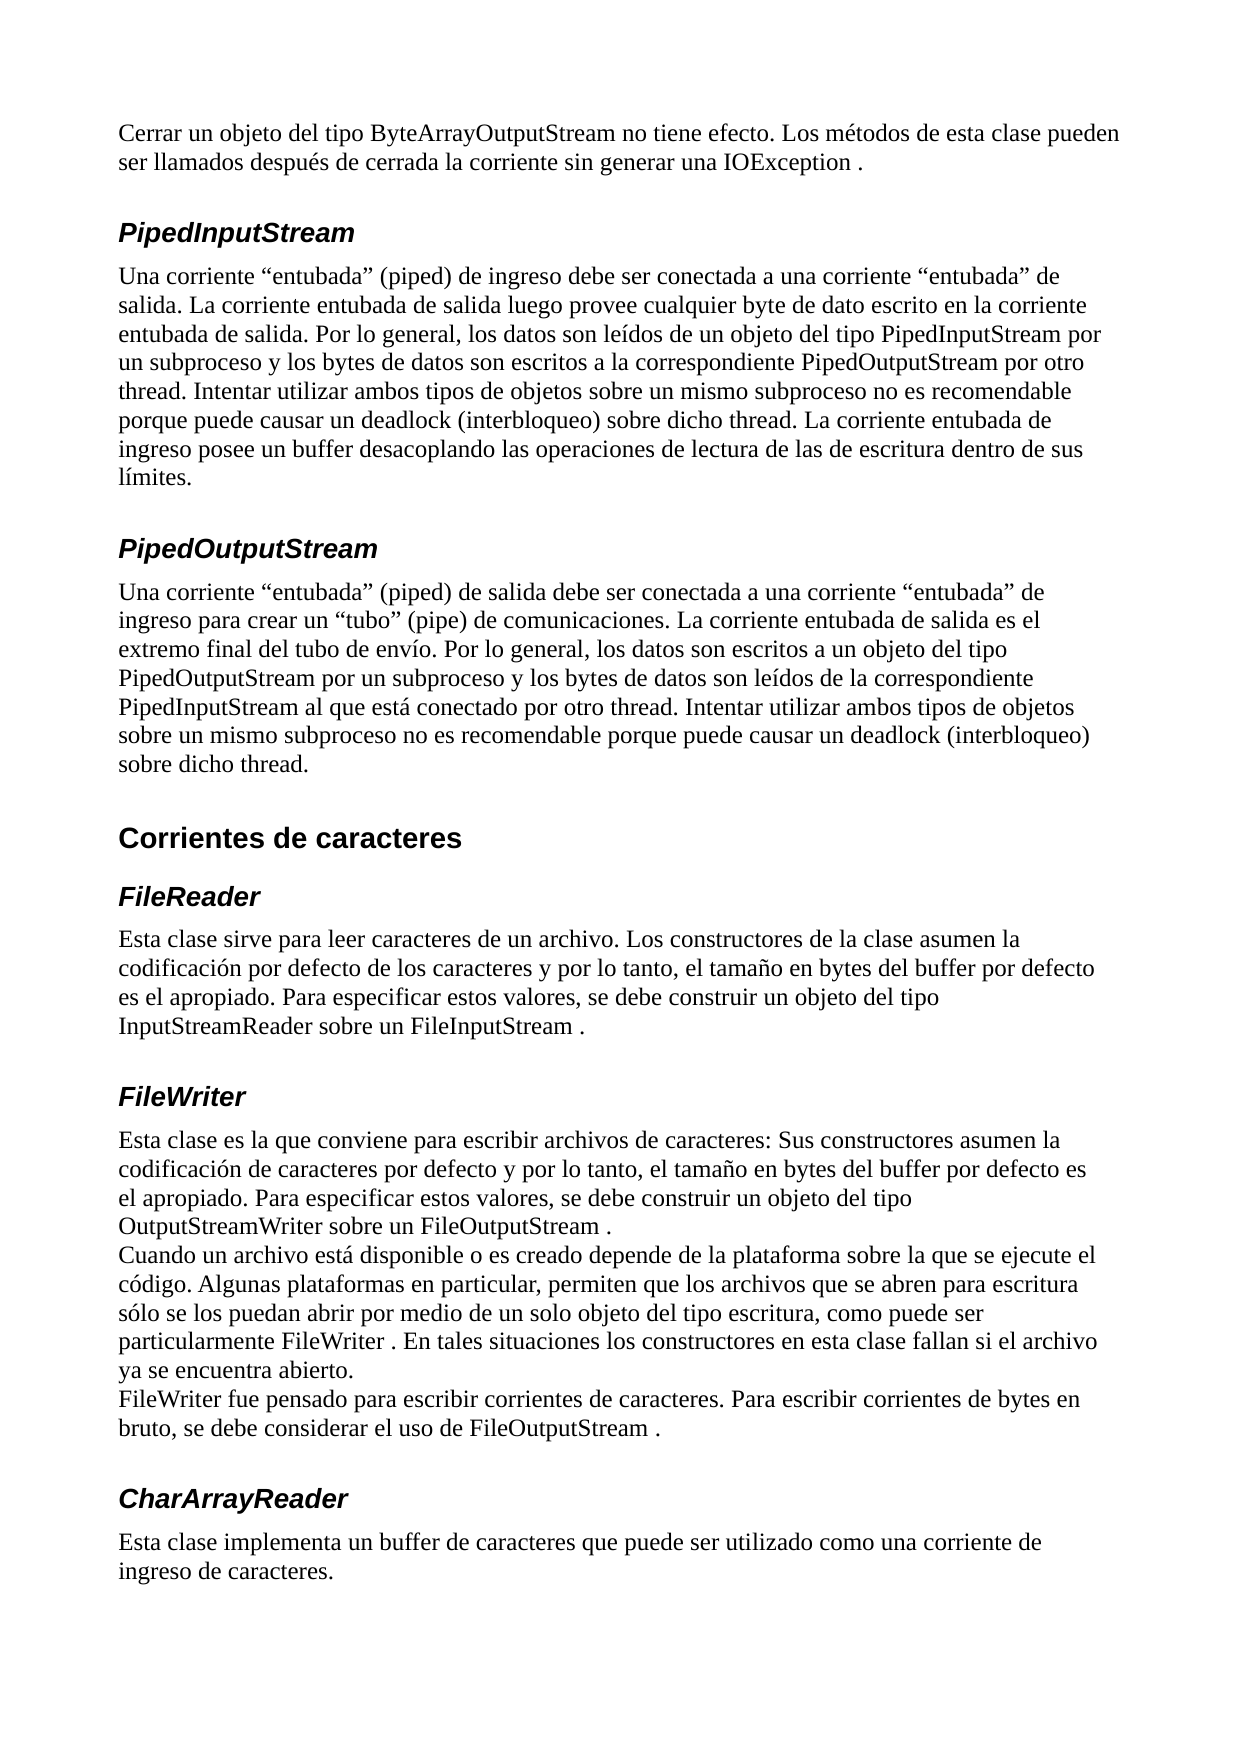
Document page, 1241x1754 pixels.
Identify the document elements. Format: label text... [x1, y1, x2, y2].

subtitle FileReader [118, 880, 1122, 912]
text sólo se los puedan abrir por medio de un solo objeto del tipo escritura, como puede ser particularmente FileWriter . En tales situaciones los constructores en esta clase fallan si el archivo [118, 1298, 1122, 1355]
text ingreso de caracteres. [118, 1556, 1122, 1584]
text Cuando un archivo está disponible o es creado depende de la plataforma sobre la que se ejecute el [118, 1240, 1122, 1269]
text extremo final del tubo de envío. Por lo general, los datos son escritos a un objeto del tipo [118, 634, 1122, 663]
subtitle CharArrayReader [118, 1483, 1122, 1514]
text bruto, se debe considerar el uso de FileOutputStream . [118, 1413, 1122, 1441]
text FileWriter fue pensado para escribir corrientes de caracteres. Para escribir corrientes de bytes en [118, 1384, 1122, 1413]
text codificación de caracteres por defecto y por lo tanto, el tamaño en bytes del buffer por defecto es [118, 1154, 1122, 1183]
subtitle FileWriter [118, 1081, 1122, 1113]
text thread. Intentar utilizar ambos tipos de objetos sobre un mismo subproceso no es recomendable [118, 376, 1122, 405]
text Esta clase sirve para leer caracteres de un archivo. Los constructores de la clase asumen la codificación por defecto de los caracteres y por lo tanto, el tamaño en bytes del buffer por defecto [118, 924, 1122, 982]
text porque puede causar un deadlock (interbloqueo) sobre dicho thread. La corriente entubada de ingreso posee un buffer desacoplando las operaciones de lectura de las de escritura dentro de sus [118, 405, 1122, 462]
text InputStreamReader sobre un FileInputStream . [118, 1011, 1122, 1039]
text entubada de salida. Por lo general, los datos son leídos de un objeto del tipo PipedInputStream por [118, 319, 1122, 347]
text sobre dicho thread. [118, 749, 1122, 778]
text ya se encuentra abierto. [118, 1355, 1122, 1384]
text Una corriente “entubada” (piped) de ingreso debe ser conectada a una corriente “entubada” de salida. La corriente entubada de salida luego provee cualquier byte de dato escrito en la corriente [118, 261, 1122, 319]
text PipedOutputStream por un subproceso y los bytes de datos son leídos de la correspondiente [118, 663, 1122, 692]
text Cerrar un objeto del tipo ByteArrayOutputStream no tiene efecto. Los métodos de esta clase pueden ser llamados después de cerrada la corriente sin generar una IOException . [118, 118, 1122, 176]
text código. Algunas plataformas en particular, permiten que los archivos que se abren para escritura [118, 1269, 1122, 1298]
text ingreso para crear un “tubo” (pipe) de comunicaciones. La corriente entubada de salida es el [118, 606, 1122, 634]
text Esta clase implementa un buffer de caracteres que puede ser utilizado como una corriente de [118, 1527, 1122, 1556]
text un subproceso y los bytes de datos son escritos a la correspondiente PipedOutputStream por otro [118, 347, 1122, 376]
text es el apropiado. Para especificar estos valores, se debe construir un objeto del tipo [118, 982, 1122, 1011]
subtitle PipedInputStream [118, 217, 1122, 249]
subtitle PipedOutputStream [118, 532, 1122, 564]
text límites. [118, 462, 1122, 491]
subtitle Corrientes de caracteres [118, 821, 1122, 855]
text PipedInputStream al que está conectado por otro thread. Intentar utilizar ambos tipos de objetos sobre un mismo subproceso no es recomendable porque puede causar un deadlock (interbloqueo) [118, 692, 1122, 749]
text el apropiado. Para especificar estos valores, se debe construir un objeto del tipo OutputStreamWriter sobre un FileOutputStream . [118, 1183, 1122, 1240]
text Esta clase es la que conviene para escribir archivos de caracteres: Sus constructores asumen la [118, 1125, 1122, 1154]
text Una corriente “entubada” (piped) de salida debe ser conectada a una corriente “entubada” de [118, 577, 1122, 606]
